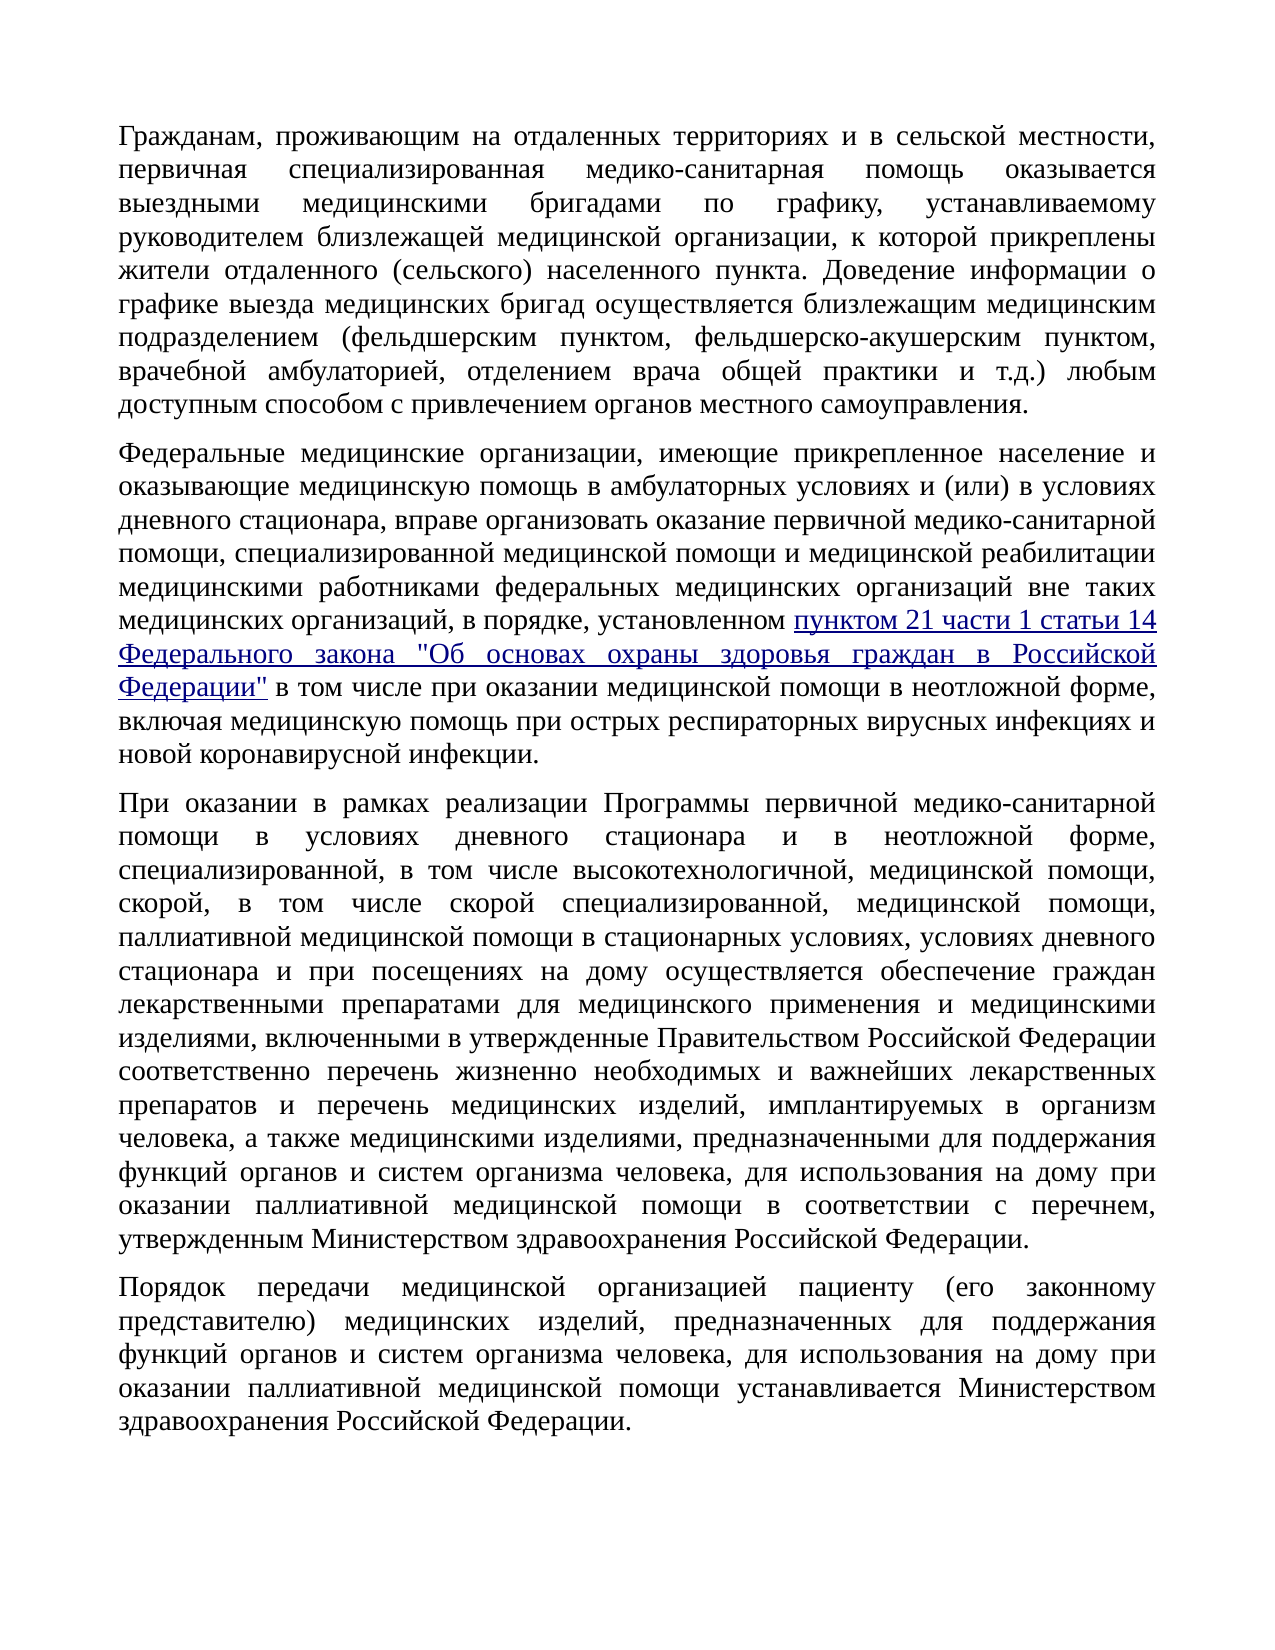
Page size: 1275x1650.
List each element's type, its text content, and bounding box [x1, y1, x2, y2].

text Федерации" в том числе при оказании медицинской помощи в неотложной форме, включая медицинскую помощь при острых респираторных вирусных инфекциях и новой коронавирусной инфекции. [118, 667, 1157, 770]
text Гражданам, проживающим на отдаленных территориях и в сельской местности, первичная специализированная медико-санитарная помощь оказывается выездными медицинскими бригадами по графику, устанавливаемому руководителем близлежащей медицинской организации, к которой прикреплены жители отдаленного (сельского) населенного пункта. Доведение информации о графике выезда медицинских бригад осуществляется близлежащим медицинским подразделением (фельдшерским пунктом, фельдшерско-акушерским пунктом, врачебной амбулаторией, отделением врача общей практики и т.д.) любым доступным способом с привлечением органов местного самоуправления. [118, 118, 1157, 420]
text Федеральные медицинские организации, имеющие прикрепленное население и оказывающие медицинскую помощь в амбулаторных условиях и (или) в условиях дневного стационара, вправе организовать оказание первичной медико-санитарной помощи, специализированной медицинской помощи и медицинской реабилитации медицинскими работниками федеральных медицинских организаций вне таких медицинских организаций, в порядке, установленном пунктом 21 части 1 статьи 14 Федерального закона "Об основах охраны здоровья граждан в Российской [118, 435, 1157, 665]
text При оказании в рамках реализации Программы первичной медико-санитарной помощи в условиях дневного стационара и в неотложной форме, специализированной, в том числе высокотехнологичной, медицинской помощи, скорой, в том числе скорой специализированной, медицинской помощи, паллиативной медицинской помощи в стационарных условиях, условиях дневного стационара и при посещениях на дому осуществляется обеспечение граждан лекарственными препаратами для медицинского применения и медицинскими изделиями, включенными в утвержденные Правительством Российской Федерации соответственно перечень жизненно необходимых и важнейших лекарственных препаратов и перечень медицинских изделий, имплантируемых в организм человека, а также медицинскими изделиями, предназначенными для поддержания функций органов и систем организма человека, для использования на дому при оказании паллиативной медицинской помощи в соответствии с перечнем, утвержденным Министерством здравоохранения Российской Федерации. [118, 785, 1157, 1254]
text Порядок передачи медицинской организацией пациенту (его законному представителю) медицинских изделий, предназначенных для поддержания функций органов и систем организма человека, для использования на дому при оказании паллиативной медицинской помощи устанавливается Министерством здравоохранения Российской Федерации. [118, 1269, 1157, 1437]
